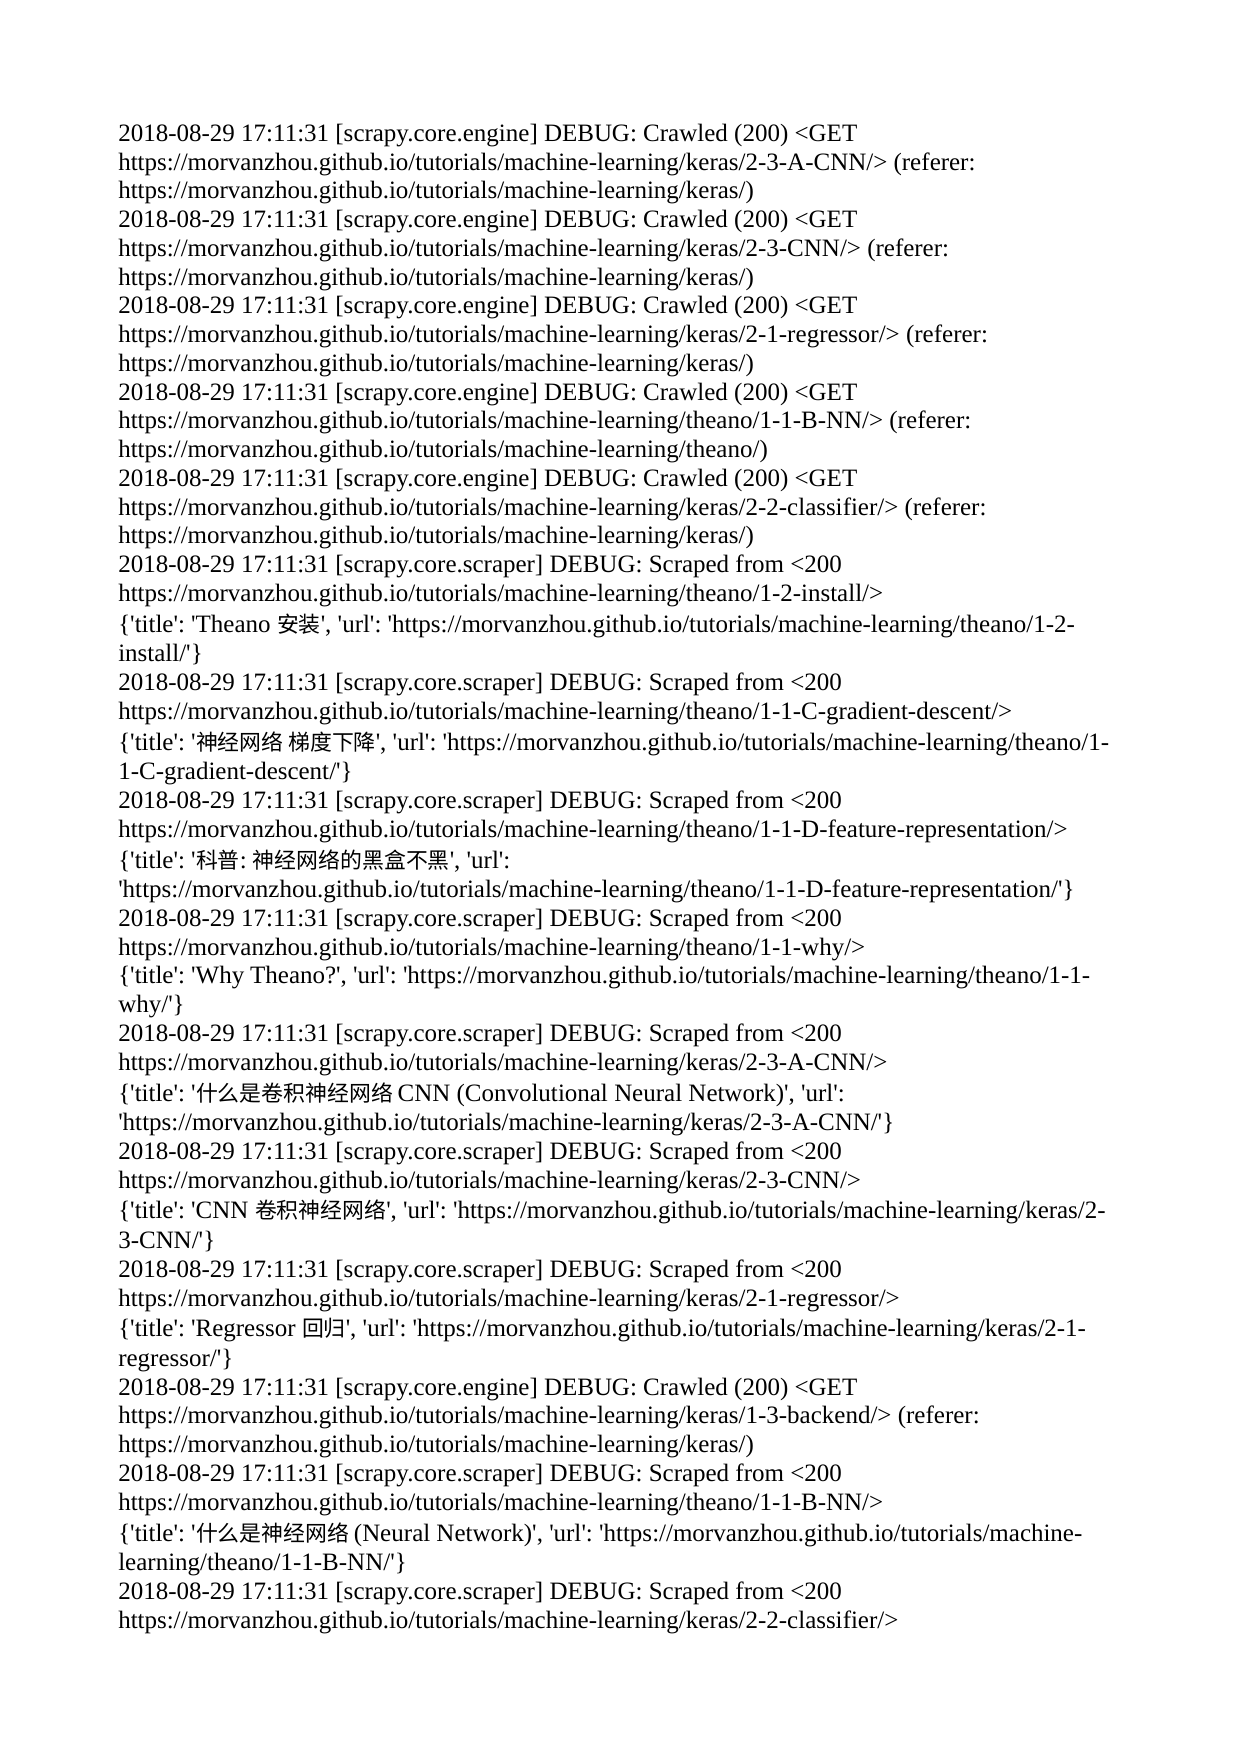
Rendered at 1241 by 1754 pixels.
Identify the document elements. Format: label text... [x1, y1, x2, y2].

text 2018-08-29 17:11:31 [scrapy.core.engine] DEBUG: Crawled (200) <GET https://morvanzhou.github.io/tutorials/machine-learning/keras/1-3-backend/> (referer: https://morvanzhou.github.io/tutorials/machine-learning/keras/) [118, 1372, 1122, 1458]
text {'title': 'Regressor 回归', 'url': 'https://morvanzhou.github.io/tutorials/machine-learning/keras/2-1-regressor/'} [118, 1311, 1122, 1372]
text {'title': 'CNN 卷积神经网络', 'url': 'https://morvanzhou.github.io/tutorials/machine-learning/keras/2-3-CNN/'} [118, 1193, 1122, 1254]
text {'title': '科普: 神经网络的黑盒不黑', 'url': 'https://morvanzhou.github.io/tutorials/machine-learning/theano/1-1-D-feature-representation/'} [118, 843, 1122, 903]
text 2018-08-29 17:11:31 [scrapy.core.scraper] DEBUG: Scraped from <200 https://morvanzhou.github.io/tutorials/machine-learning/theano/1-2-install/> [118, 549, 1122, 607]
text 2018-08-29 17:11:31 [scrapy.core.scraper] DEBUG: Scraped from <200 https://morvanzhou.github.io/tutorials/machine-learning/keras/2-3-A-CNN/> [118, 1018, 1122, 1076]
text 2018-08-29 17:11:31 [scrapy.core.scraper] DEBUG: Scraped from <200 https://morvanzhou.github.io/tutorials/machine-learning/theano/1-1-C-gradient-descent/> [118, 667, 1122, 725]
text 2018-08-29 17:11:31 [scrapy.core.engine] DEBUG: Crawled (200) <GET https://morvanzhou.github.io/tutorials/machine-learning/keras/2-3-CNN/> (referer: https://morvanzhou.github.io/tutorials/machine-learning/keras/) [118, 204, 1122, 291]
text 2018-08-29 17:11:31 [scrapy.core.engine] DEBUG: Crawled (200) <GET https://morvanzhou.github.io/tutorials/machine-learning/keras/2-3-A-CNN/> (referer: https://morvanzhou.github.io/tutorials/machine-learning/keras/) [118, 118, 1122, 204]
text 2018-08-29 17:11:31 [scrapy.core.scraper] DEBUG: Scraped from <200 https://morvanzhou.github.io/tutorials/machine-learning/keras/2-3-CNN/> [118, 1136, 1122, 1193]
text 2018-08-29 17:11:31 [scrapy.core.engine] DEBUG: Crawled (200) <GET https://morvanzhou.github.io/tutorials/machine-learning/theano/1-1-B-NN/> (referer: https://morvanzhou.github.io/tutorials/machine-learning/theano/) [118, 377, 1122, 463]
text 2018-08-29 17:11:31 [scrapy.core.scraper] DEBUG: Scraped from <200 https://morvanzhou.github.io/tutorials/machine-learning/theano/1-1-why/> [118, 903, 1122, 961]
text 2018-08-29 17:11:31 [scrapy.core.scraper] DEBUG: Scraped from <200 https://morvanzhou.github.io/tutorials/machine-learning/theano/1-1-D-feature-representation/> [118, 785, 1122, 843]
text 2018-08-29 17:11:31 [scrapy.core.engine] DEBUG: Crawled (200) <GET https://morvanzhou.github.io/tutorials/machine-learning/keras/2-1-regressor/> (referer: https://morvanzhou.github.io/tutorials/machine-learning/keras/) [118, 291, 1122, 377]
text 2018-08-29 17:11:31 [scrapy.core.scraper] DEBUG: Scraped from <200 https://morvanzhou.github.io/tutorials/machine-learning/keras/2-1-regressor/> [118, 1254, 1122, 1311]
text 2018-08-29 17:11:31 [scrapy.core.scraper] DEBUG: Scraped from <200 https://morvanzhou.github.io/tutorials/machine-learning/keras/2-2-classifier/> [118, 1576, 1122, 1633]
text 2018-08-29 17:11:31 [scrapy.core.scraper] DEBUG: Scraped from <200 https://morvanzhou.github.io/tutorials/machine-learning/theano/1-1-B-NN/> [118, 1458, 1122, 1516]
text 2018-08-29 17:11:31 [scrapy.core.engine] DEBUG: Crawled (200) <GET https://morvanzhou.github.io/tutorials/machine-learning/keras/2-2-classifier/> (referer: https://morvanzhou.github.io/tutorials/machine-learning/keras/) [118, 463, 1122, 549]
text {'title': '什么是卷积神经网络 CNN (Convolutional Neural Network)', 'url': 'https://morvanzhou.github.io/tutorials/machine-learning/keras/2-3-A-CNN/'} [118, 1076, 1122, 1136]
text {'title': 'Theano 安装', 'url': 'https://morvanzhou.github.io/tutorials/machine-learning/theano/1-2-install/'} [118, 607, 1122, 667]
text {'title': 'Why Theano?', 'url': 'https://morvanzhou.github.io/tutorials/machine-learning/theano/1-1-why/'} [118, 961, 1122, 1018]
text {'title': '什么是神经网络 (Neural Network)', 'url': 'https://morvanzhou.github.io/tutorials/machine-learning/theano/1-1-B-NN/'} [118, 1516, 1122, 1576]
text {'title': '神经网络 梯度下降', 'url': 'https://morvanzhou.github.io/tutorials/machine-learning/theano/1-1-C-gradient-descent/'} [118, 725, 1122, 785]
